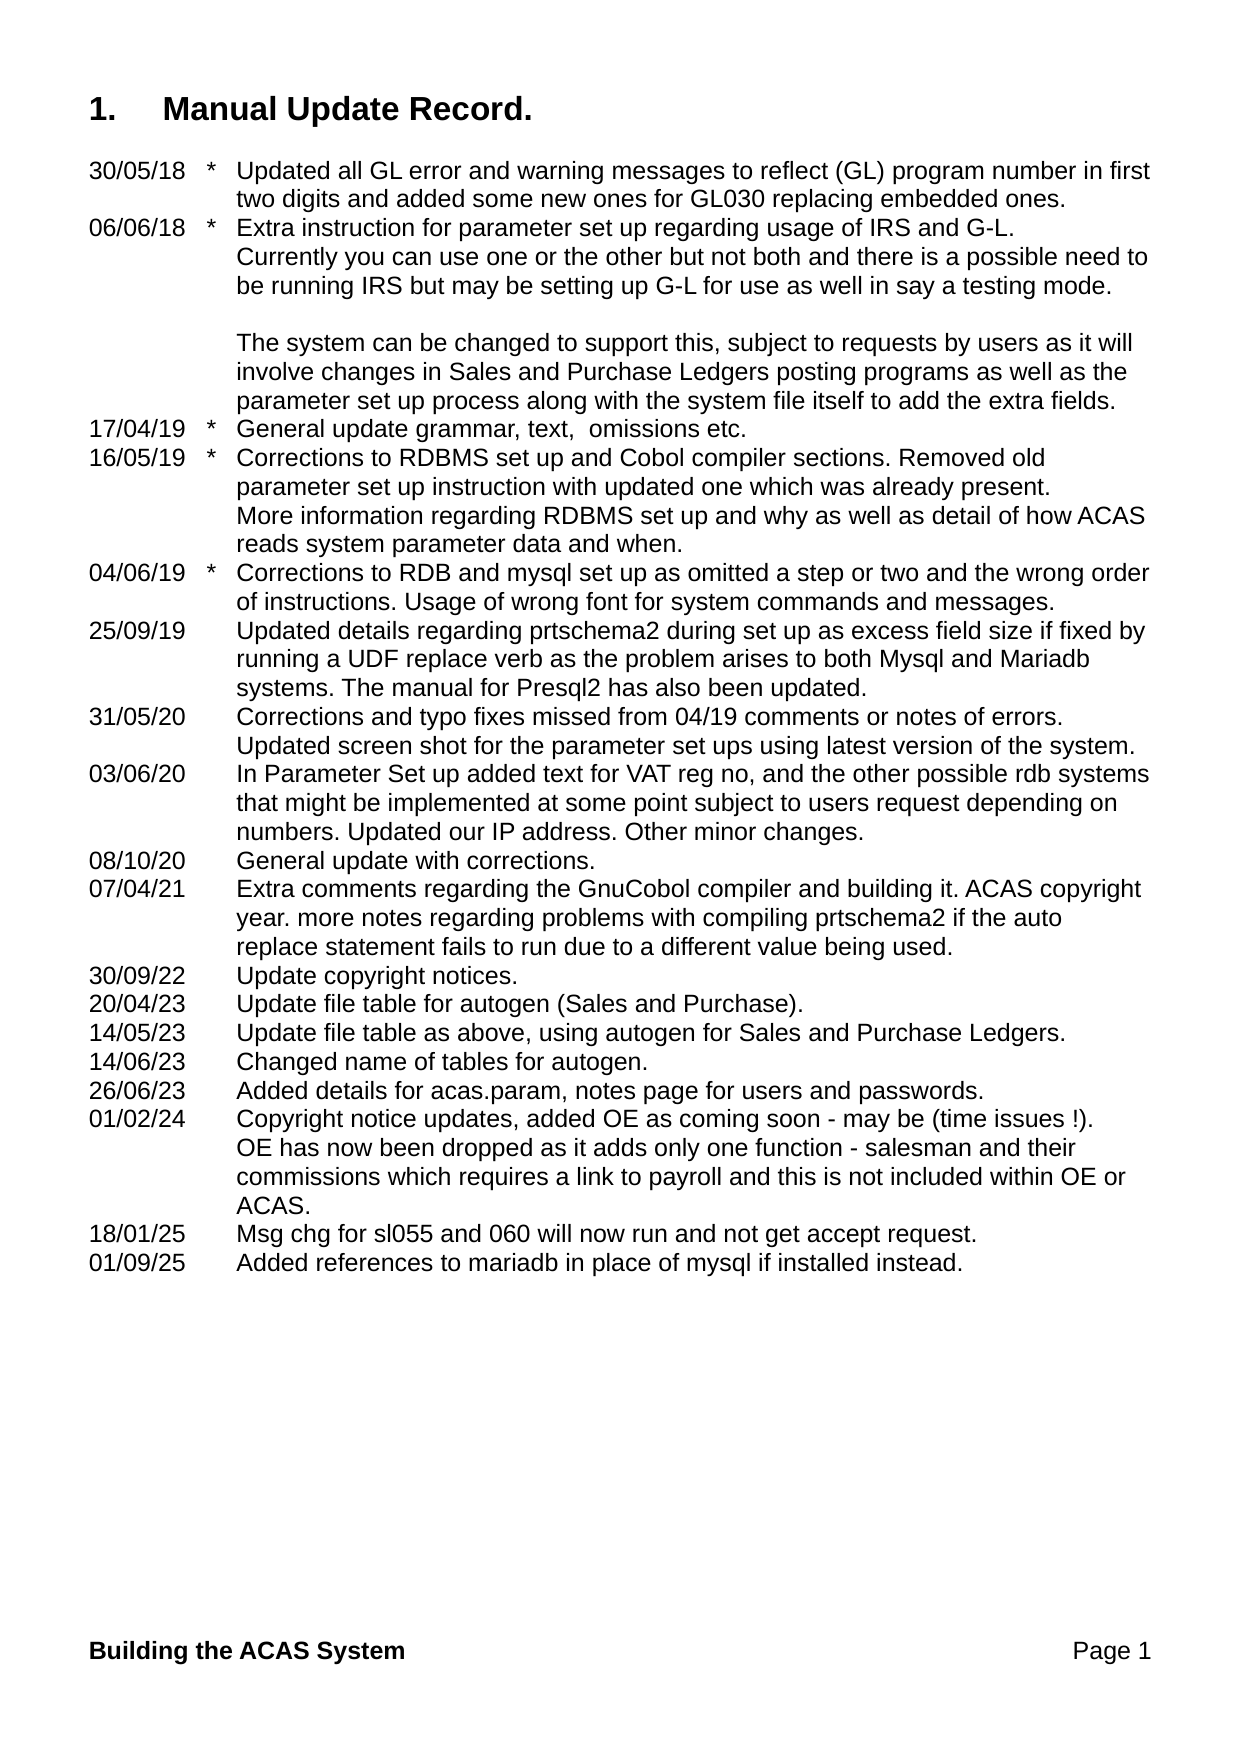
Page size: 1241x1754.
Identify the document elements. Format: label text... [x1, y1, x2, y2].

text reads system parameter data and when. [88, 529, 1152, 558]
text More information regarding RDBMS set up and why as well as detail of how ACAS [88, 501, 1152, 529]
text 17/04/19 * General update grammar, text, omissions etc. [88, 414, 1152, 443]
text 31/05/20 Corrections and typo fixes missed from 04/19 comments or notes of errors. [88, 702, 1152, 731]
text 08/10/20 General update with corrections. [88, 846, 1152, 874]
text 30/09/22 Update copyright notices. [88, 961, 1152, 989]
text that might be implemented at some point subject to users request depending on [88, 788, 1152, 817]
text 25/09/19 Updated details regarding prtschema2 during set up as excess field size if fixed by [88, 616, 1152, 644]
text 18/01/25 Msg chg for sl055 and 060 will now run and not get accept request. [88, 1219, 1152, 1248]
text 30/05/18 * Updated all GL error and warning messages to reflect (GL) program number in first [88, 156, 1152, 184]
text 14/06/23 Changed name of tables for autogen. [88, 1047, 1152, 1076]
text Updated screen shot for the parameter set ups using latest version of the system. [88, 731, 1152, 759]
text 07/04/21 Extra comments regarding the GnuCobol compiler and building it. ACAS copyright [88, 874, 1152, 903]
text replace statement fails to run due to a different value being used. [88, 932, 1152, 961]
text 14/05/23 Update file table as above, using autogen for Sales and Purchase Ledgers. [88, 1018, 1152, 1047]
text 04/06/19 * Corrections to RDB and mysql set up as omitted a step or two and the wrong order [88, 558, 1152, 587]
text involve changes in Sales and Purchase Ledgers posting programs as well as the [88, 357, 1152, 386]
text 03/06/20 In Parameter Set up added text for VAT reg no, and the other possible rdb systems [88, 759, 1152, 788]
text of instructions. Usage of wrong font for system commands and messages. [88, 587, 1152, 616]
text year. more notes regarding problems with compiling prtschema2 if the auto [88, 903, 1152, 932]
text two digits and added some new ones for GL030 replacing embedded ones. [88, 184, 1152, 213]
text commissions which requires a link to payroll and this is not included within OE or [88, 1162, 1152, 1191]
text be running IRS but may be setting up G-L for use as well in say a testing mode. [88, 271, 1152, 299]
text Currently you can use one or the other but not both and there is a possible need to [88, 242, 1152, 271]
text 20/04/23 Update file table for autogen (Sales and Purchase). [88, 989, 1152, 1018]
text The system can be changed to support this, subject to requests by users as it will [88, 328, 1152, 357]
text parameter set up instruction with updated one which was already present. [88, 472, 1152, 501]
text ACAS. [88, 1191, 1152, 1219]
text OE has now been dropped as it adds only one function - salesman and their [88, 1133, 1152, 1162]
subtitle Manual Update Record. [88, 88, 1152, 127]
text 01/09/25 Added references to mariadb in place of mysql if installed instead. [88, 1248, 1152, 1277]
text 01/02/24 Copyright notice updates, added OE as coming soon - may be (time issues !). [88, 1104, 1152, 1133]
text running a UDF replace verb as the problem arises to both Mysql and Mariadb [88, 644, 1152, 673]
text numbers. Updated our IP address. Other minor changes. [88, 817, 1152, 846]
text 16/05/19 * Corrections to RDBMS set up and Cobol compiler sections. Removed old [88, 443, 1152, 472]
text 06/06/18 * Extra instruction for parameter set up regarding usage of IRS and G-L. [88, 213, 1152, 242]
text parameter set up process along with the system file itself to add the extra fields. [88, 386, 1152, 414]
text systems. The manual for Presql2 has also been updated. [88, 673, 1152, 702]
text 26/06/23 Added details for acas.param, notes page for users and passwords. [88, 1076, 1152, 1104]
